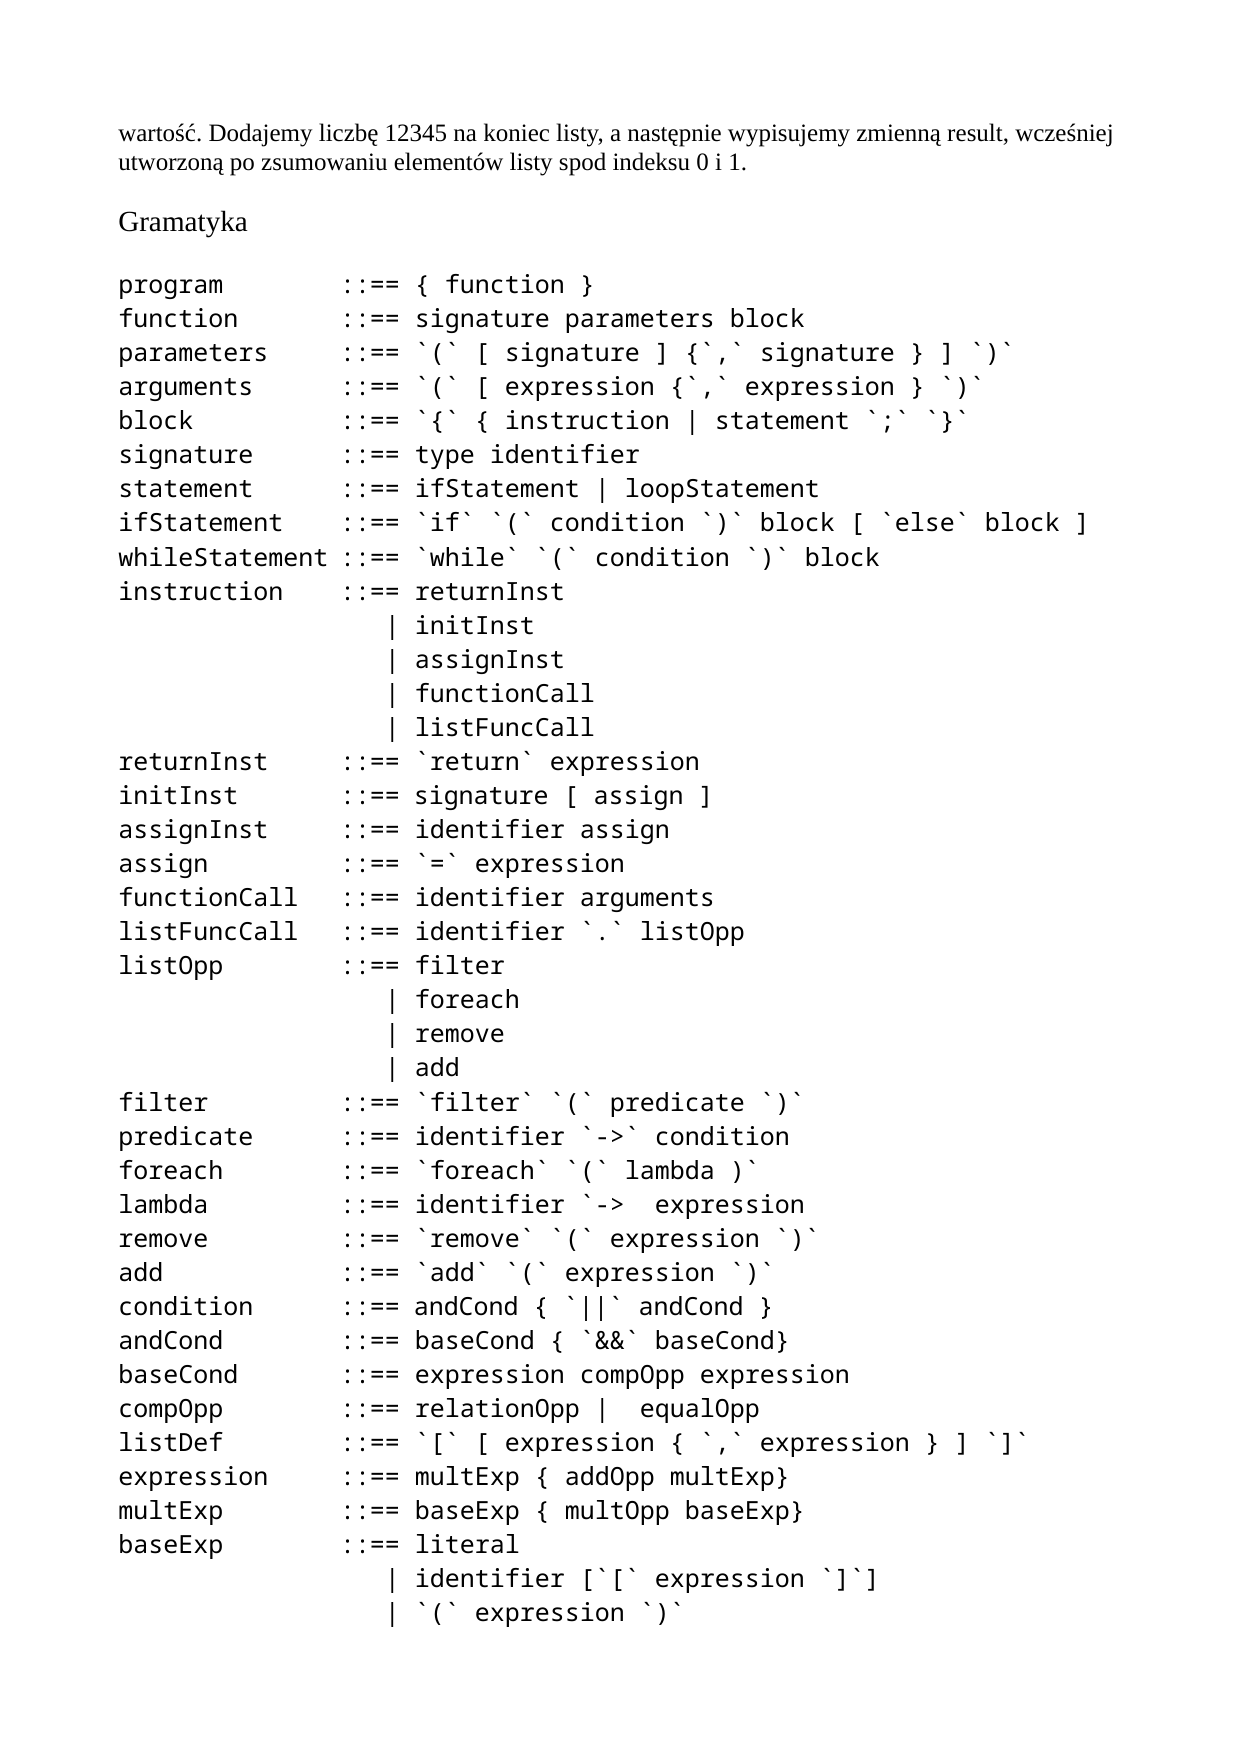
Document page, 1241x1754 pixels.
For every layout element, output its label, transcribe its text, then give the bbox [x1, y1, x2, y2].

text andCond ::== baseCond { `&&` baseCond} [118, 1323, 1122, 1357]
text remove ::== `remove` `(` expression `)` [118, 1220, 1122, 1254]
text lambda ::== identifier `-> expression [118, 1186, 1122, 1220]
text program ::== { function } [118, 267, 1122, 301]
text add ::== `add` `(` expression `)` [118, 1254, 1122, 1288]
text assign ::== `=` expression [118, 846, 1122, 880]
text function ::== signature parameters block [118, 301, 1122, 335]
text statement ::== ifStatement | loopStatement [118, 471, 1122, 505]
text condition ::== andCond { `||` andCond } [118, 1288, 1122, 1323]
text ifStatement ::== `if` `(` condition `)` block [ `else` block ] [118, 505, 1122, 539]
text expression ::== multExp { addOpp multExp} [118, 1459, 1122, 1493]
text multExp ::== baseExp { multOpp baseExp} [118, 1493, 1122, 1527]
text | initInst [118, 607, 1122, 641]
text | remove [118, 1016, 1122, 1050]
text | foreach [118, 982, 1122, 1016]
text Gramatyka [118, 204, 1122, 238]
text listFuncCall ::== identifier `.` listOpp [118, 914, 1122, 948]
text | assignInst [118, 641, 1122, 675]
text signature ::== type identifier [118, 437, 1122, 471]
text | listFuncCall [118, 709, 1122, 743]
text | `(` expression `)` [118, 1595, 1122, 1629]
text listOpp ::== filter [118, 948, 1122, 982]
text functionCall ::== identifier arguments [118, 880, 1122, 914]
text assignInst ::== identifier assign [118, 812, 1122, 846]
text arguments ::== `(` [ expression {`,` expression } `)` [118, 369, 1122, 403]
text predicate ::== identifier `->` condition [118, 1118, 1122, 1152]
text returnInst ::== `return` expression [118, 743, 1122, 778]
text foreach ::== `foreach` `(` lambda )` [118, 1152, 1122, 1186]
text | functionCall [118, 675, 1122, 709]
text baseCond ::== expression compOpp expression [118, 1357, 1122, 1391]
text baseExp ::== literal [118, 1527, 1122, 1561]
text | identifier [`[` expression `]`] [118, 1561, 1122, 1595]
text filter ::== `filter` `(` predicate `)` [118, 1084, 1122, 1118]
text initInst ::== signature [ assign ] [118, 778, 1122, 812]
text whileStatement ::== `while` `(` condition `)` block [118, 539, 1122, 573]
text block ::== `{` { instruction | statement `;` `}` [118, 403, 1122, 437]
text wartość. Dodajemy liczbę 12345 na koniec listy, a następnie wypisujemy zmienną result, wcześniej utworzoną po zsumowaniu elementów listy spod indeksu 0 i 1. [118, 118, 1122, 176]
text instruction ::== returnInst [118, 573, 1122, 607]
text listDef ::== `[` [ expression { `,` expression } ] `]` [118, 1425, 1122, 1459]
text compOpp ::== relationOpp | equalOpp [118, 1391, 1122, 1425]
text parameters ::== `(` [ signature ] {`,` signature } ] `)` [118, 335, 1122, 369]
text | add [118, 1050, 1122, 1084]
